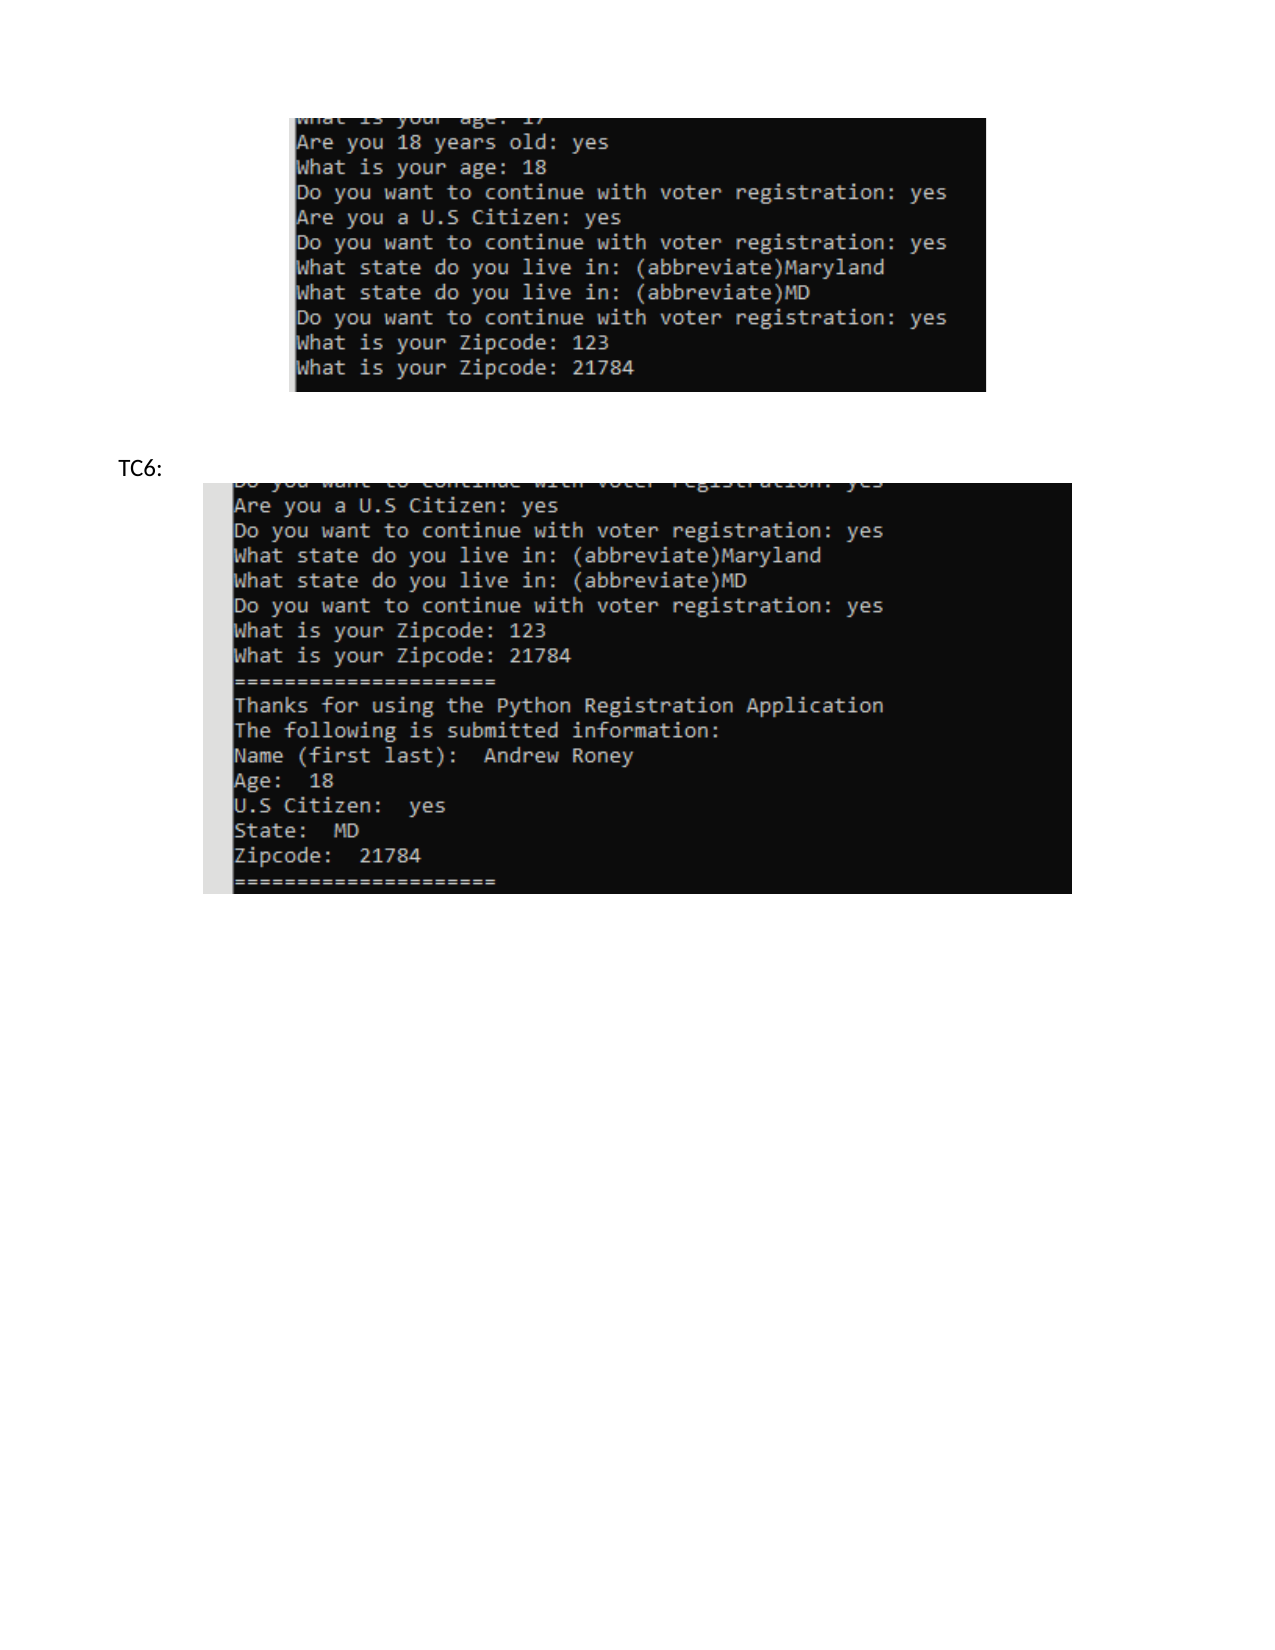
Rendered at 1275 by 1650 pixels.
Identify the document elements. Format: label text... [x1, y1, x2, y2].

picture [289, 118, 987, 392]
picture [203, 483, 1072, 894]
text TC6: [118, 453, 1157, 483]
